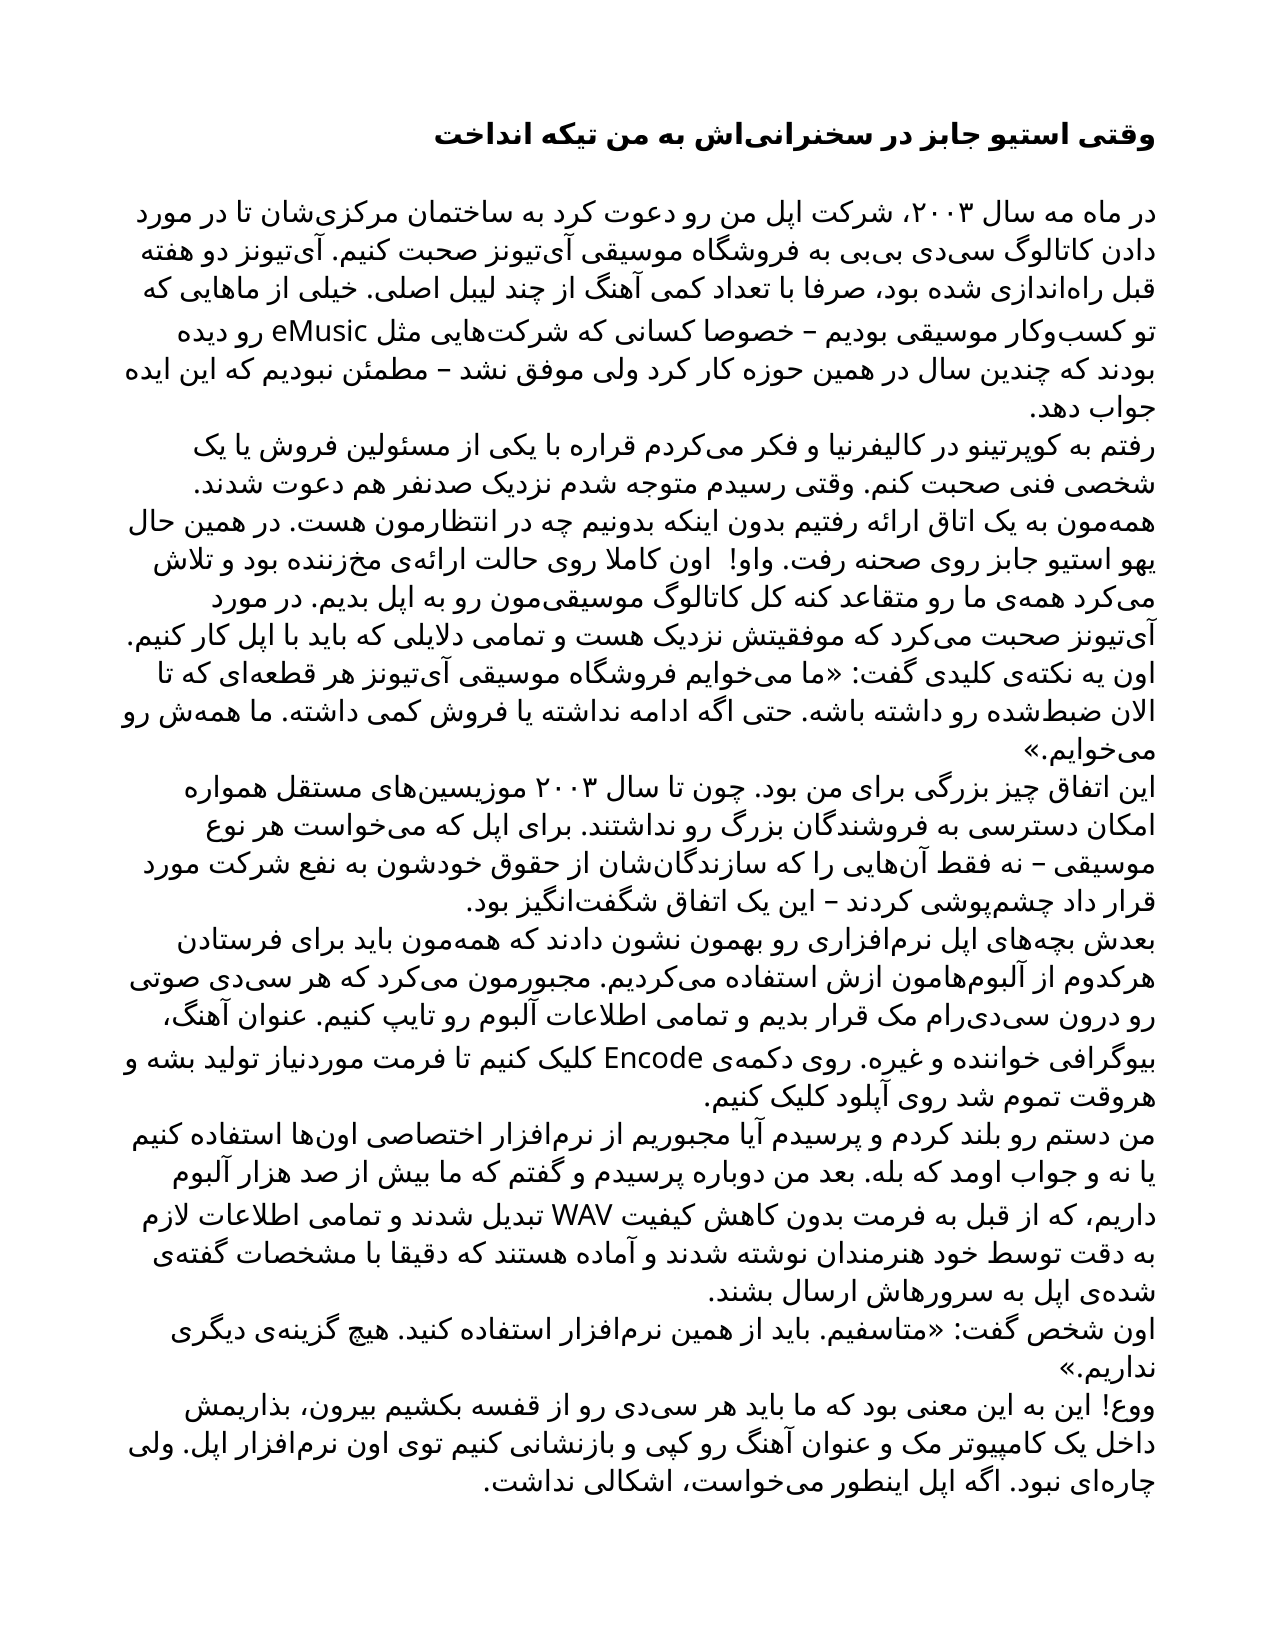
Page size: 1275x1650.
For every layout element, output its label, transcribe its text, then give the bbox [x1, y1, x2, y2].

text رفتم به کوپرتینو در کالیفرنیا و فکر می‌کردم قراره با یکی از مسئولین فروش یا یک شخصی فنی صحبت کنم. وقتی رسیدم متوجه شدم نزدیک صدنفر هم دعوت شدند. همه‌مون به یک اتاق ارائه رفتیم بدون اینکه بدونیم چه در انتظارمون هست. در همین حال یهو استیو جابز روی صحنه رفت. واو! اون کاملا روی حالت ارائه‌ی مخ‌زننده بود و تلاش می‌کرد همه‌ی ما رو متقاعد کنه کل کاتالوگ موسیقی‌مون رو به اپل بدیم. در مورد آی‌تیونز صحبت می‌کرد که موفقیتش نزدیک هست و تمامی دلایلی که باید با اپل کار کنیم. اون یه نکته‌ی کلیدی گفت: «ما می‌خوایم فروشگاه موسیقی آی‌تیونز هر قطعه‌ای که تا الان ضبط‌شده رو داشته باشه. حتی اگه ادامه نداشته یا فروش کمی داشته. ما همه‌ش رو می‌خوایم.» [118, 429, 1157, 771]
text در ماه مه سال ۲۰۰۳، شرکت اپل من رو دعوت کرد به ساختمان مرکزی‌شان تا در مورد دادن کاتالوگ سی‌دی بی‌بی به فروشگاه موسیقی آی‌تیونز صحبت کنیم. آی‌تیونز دو هفته قبل راه‌اندازی شده بود، صرفا با تعداد کمی آهنگ از چند لیبل اصلی. خیلی از ماهایی که تو کسب‌وکار موسیقی بودیم – خصوصا کسانی که شرکت‌هایی مثل eMusic رو دیده بودند که چندین سال در همین حوزه کار کرد ولی موفق نشد – مطمئن نبودیم که این ایده جواب دهد. [118, 196, 1157, 429]
text من دستم رو بلند کردم و پرسیدم آیا مجبوریم از نرم‌افزار اختصاصی اون‌ها استفاده کنیم یا نه و جواب اومد که بله. بعد من دوباره پرسیدم و گفتم که ما بیش از صد هزار آلبوم داریم، که از قبل به فرمت بدون کاهش کیفیت WAV تبدیل شدند و تمامی اطلاعات لازم به دقت توسط خود هنرمندان نوشته شدند و آماده هستند که دقیقا با مشخصات گفته‌ی شده‌ی اپل به سرورهاش ارسال بشند. [118, 1118, 1157, 1313]
text این اتفاق چیز بزرگی برای من بود. چون تا سال ۲۰۰۳ موزیسین‌های مستقل همواره امکان دسترسی به فروشندگان بزرگ رو نداشتند. برای اپل که می‌خواست هر نوع موسیقی – نه فقط آن‌هایی را که سازندگان‌شان از حقوق خودشون به نفع شرکت مورد قرار داد چشم‌پوشی کردند – این یک اتفاق شگفت‌انگیز بود. [118, 771, 1157, 923]
text بعدش بچه‌های اپل نرم‌افزاری رو بهمون نشون دادند که همه‌مون باید برای فرستادن هرکدوم از آلبوم‌هامون ازش استفاده می‌کردیم. مجبورمون می‌کرد که هر سی‌دی صوتی رو درون سی‌دی‌رام مک قرار بدیم و تمامی اطلاعات آلبوم رو تایپ کنیم. عنوان آهنگ، بیوگرافی خواننده و غیره. روی دکمه‌ی Encode کلیک کنیم تا فرمت موردنیاز تولید بشه و هروقت تموم شد روی آپلود کلیک کنیم. [118, 923, 1157, 1118]
text اون شخص گفت: «متاسفیم. باید از همین نرم‌افزار استفاده کنید. هیچ گزینه‌ی دیگری نداریم.» [118, 1313, 1157, 1389]
text وقتی استیو جابز در سخنرانی‌اش به من تیکه انداخت [118, 118, 1157, 156]
text ووع! این به این معنی بود که ما باید هر سی‌دی رو از قفسه بکشیم بیرون، بذاریمش داخل یک کامپیوتر مک و عنوان آهنگ رو کپی و بازنشانی کنیم توی اون نرم‌افزار اپل. ولی چاره‌ای نبود. اگه اپل اینطور می‌خواست، اشکالی نداشت. [118, 1389, 1157, 1503]
